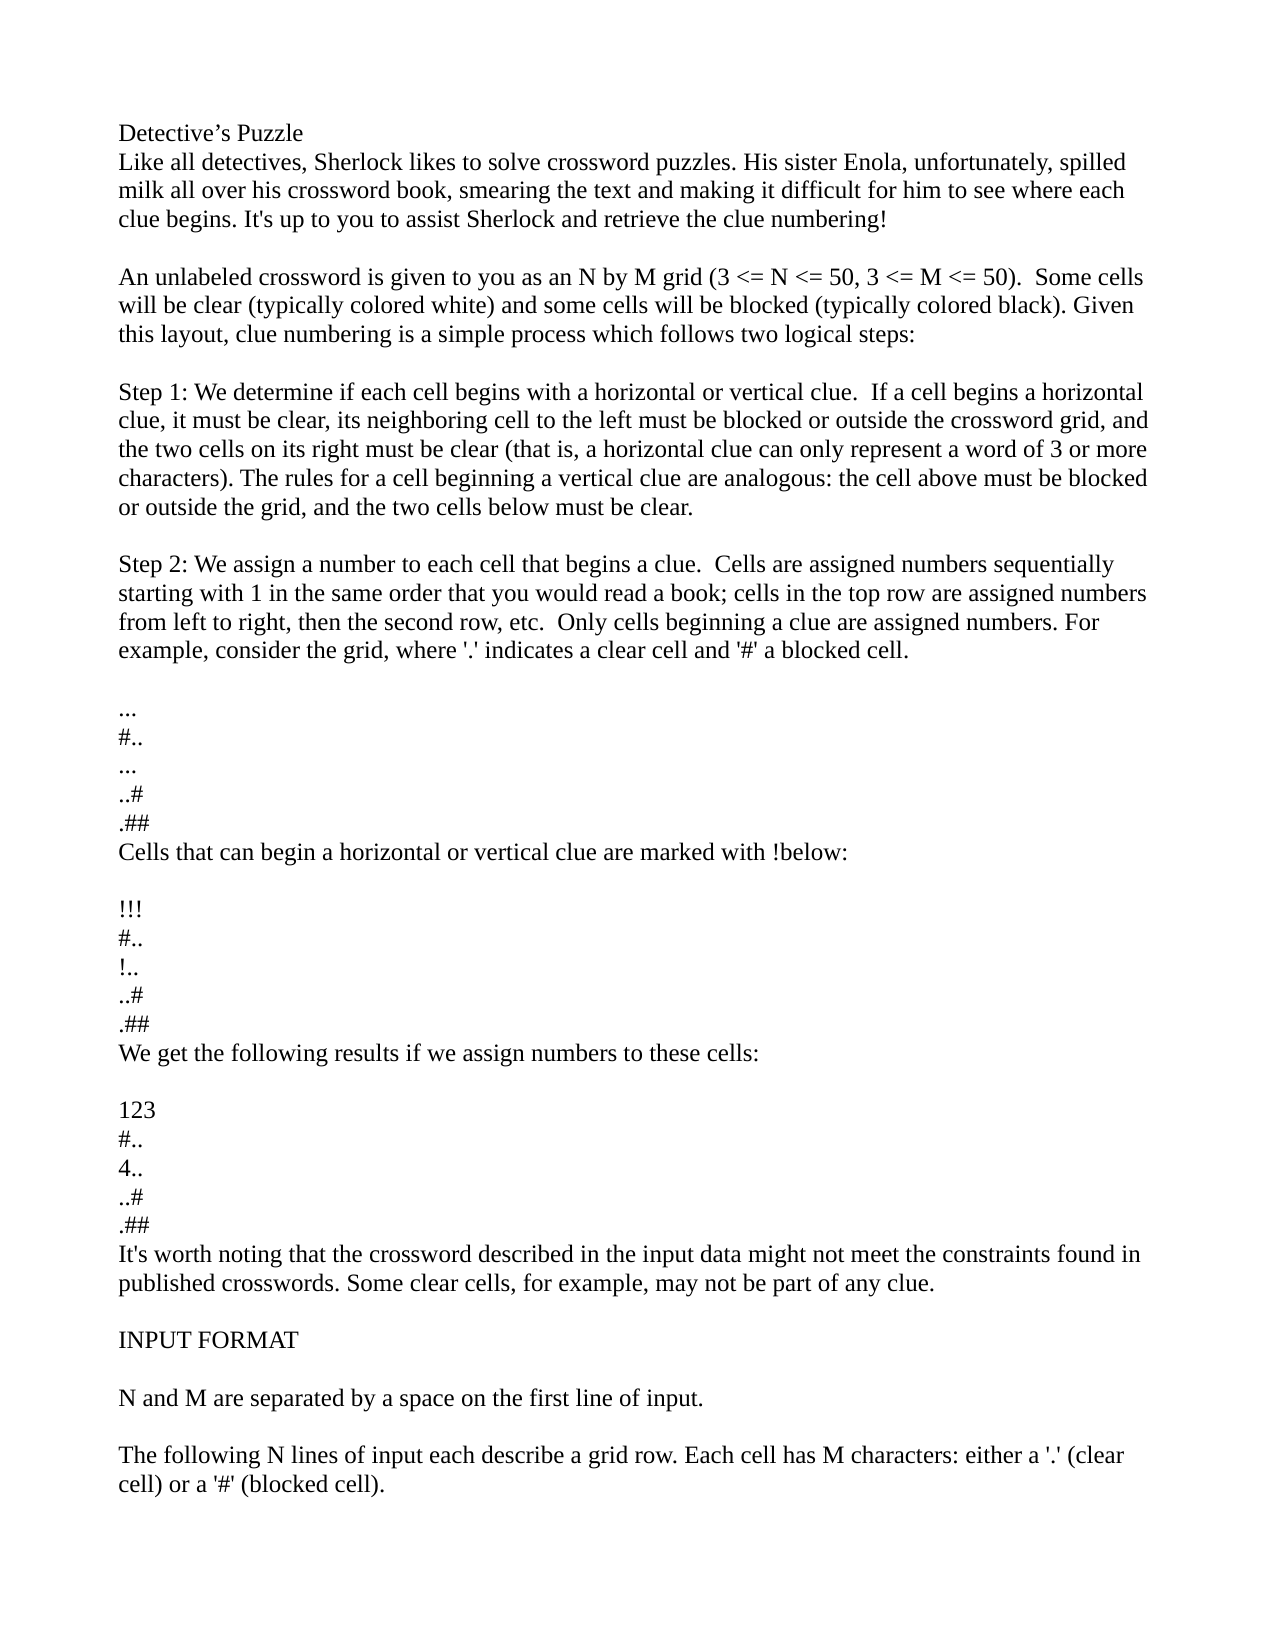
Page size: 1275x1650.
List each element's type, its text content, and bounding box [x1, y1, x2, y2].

text Cells that can begin a horizontal or vertical clue are marked with !below: [118, 837, 1157, 866]
text Step 2: We assign a number to each cell that begins a clue. Cells are assigned numbers sequentially starting with 1 in the same order that you would read a book; cells in the top row are assigned numbers from left to right, then the second row, etc. Only cells beginning a clue are assigned numbers. For example, consider the grid, where '.' indicates a clear cell and '#' a blocked cell. [118, 549, 1157, 664]
text It's worth noting that the crossword described in the input data might not meet the constraints found in published crosswords. Some clear cells, for example, may not be part of any clue. [118, 1239, 1157, 1297]
text !.. [118, 952, 1157, 981]
text .## [118, 1211, 1157, 1239]
text .## [118, 808, 1157, 837]
text 123 [118, 1096, 1157, 1124]
text #.. [118, 923, 1157, 952]
text 4.. [118, 1153, 1157, 1182]
text #.. [118, 1124, 1157, 1153]
text ... [118, 693, 1157, 722]
text Like all detectives, Sherlock likes to solve crossword puzzles. His sister Enola, unfortunately, spilled milk all over his crossword book, smearing the text and making it difficult for him to see where each clue begins. It's up to you to assist Sherlock and retrieve the clue numbering! [118, 147, 1157, 233]
text ..# [118, 1182, 1157, 1211]
text #.. [118, 722, 1157, 751]
text .## [118, 1009, 1157, 1038]
text ... [118, 751, 1157, 779]
text N and M are separated by a space on the first line of input. [118, 1383, 1157, 1412]
text Step 1: We determine if each cell begins with a horizontal or vertical clue. If a cell begins a horizontal clue, it must be clear, its neighboring cell to the left must be blocked or outside the crossword grid, and the two cells on its right must be clear (that is, a horizontal clue can only represent a word of 3 or more characters). The rules for a cell beginning a vertical clue are analogous: the cell above must be blocked or outside the grid, and the two cells below must be clear. [118, 377, 1157, 521]
text We get the following results if we assign numbers to these cells: [118, 1038, 1157, 1067]
text INPUT FORMAT [118, 1326, 1157, 1354]
text An unlabeled crossword is given to you as an N by M grid (3 <= N <= 50, 3 <= M <= 50). Some cells will be clear (typically colored white) and some cells will be blocked (typically colored black). Given this layout, clue numbering is a simple process which follows two logical steps: [118, 262, 1157, 348]
text ..# [118, 779, 1157, 808]
text Detective’s Puzzle [118, 118, 1157, 147]
text ..# [118, 981, 1157, 1009]
text The following N lines of input each describe a grid row. Each cell has M characters: either a '.' (clear cell) or a '#' (blocked cell). [118, 1441, 1157, 1498]
text !!! [118, 894, 1157, 923]
